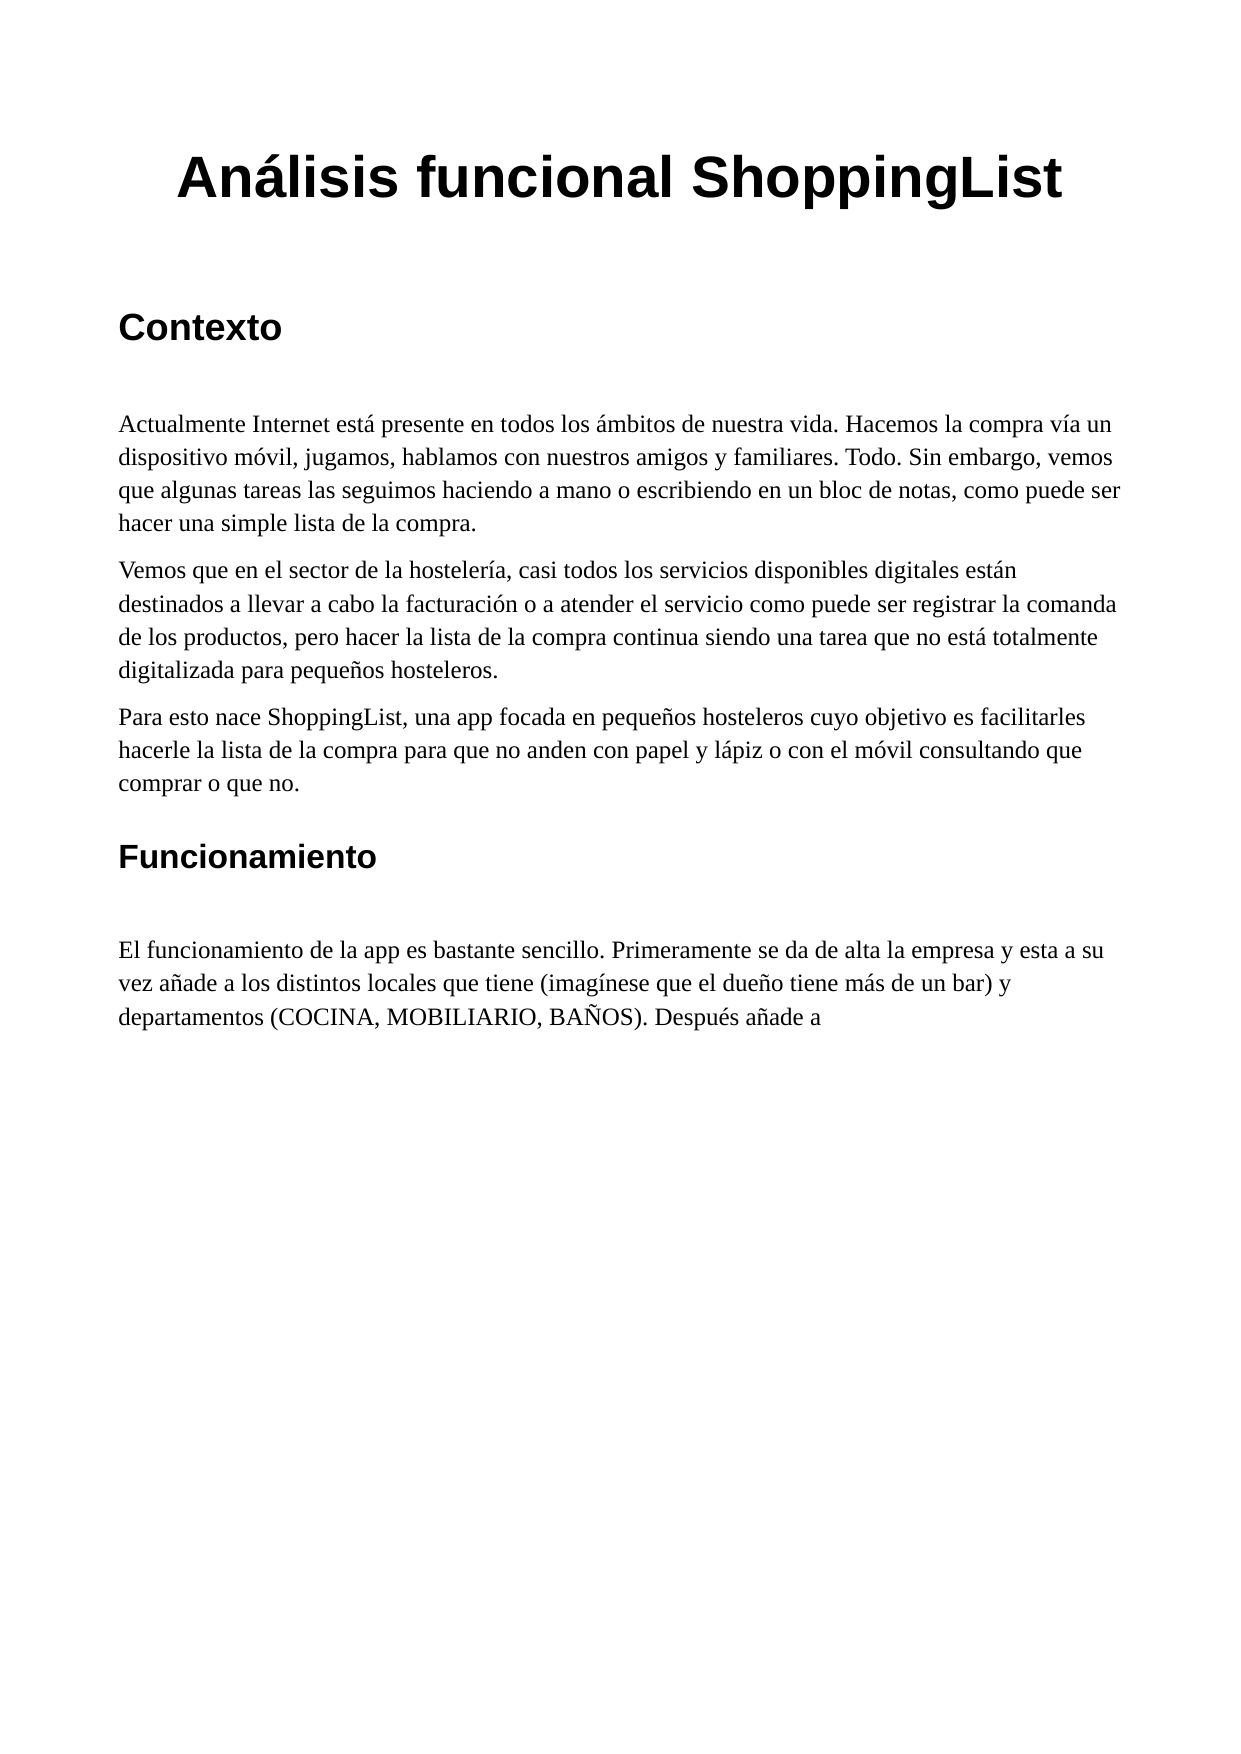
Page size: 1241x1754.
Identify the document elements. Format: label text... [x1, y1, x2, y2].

title Análisis funcional ShoppingList [118, 143, 1122, 210]
text Actualmente Internet está presente en todos los ámbitos de nuestra vida. Hacemos la compra vía un dispositivo móvil, jugamos, hablamos con nuestros amigos y familiares. Todo. Sin embargo, vemos que algunas tareas las seguimos haciendo a mano o escribiendo en un bloc de notas, como puede ser hacer una simple lista de la compra. [118, 409, 1122, 537]
subtitle Contexto [118, 305, 1122, 349]
subtitle Funcionamiento [118, 837, 1122, 875]
text El funcionamiento de la app es bastante sencillo. Primeramente se da de alta la empresa y esta a su vez añade a los distintos locales que tiene (imagínese que el dueño tiene más de un bar) y departamentos (COCINA, MOBILIARIO, BAÑOS). Después añade a [118, 936, 1122, 1030]
text Para esto nace ShoppingList, una app focada en pequeños hosteleros cuyo objetivo es facilitarles hacerle la lista de la compra para que no anden con papel y lápiz o con el móvil consultando que comprar o que no. [118, 702, 1122, 797]
text Vemos que en el sector de la hostelería, casi todos los servicios disponibles digitales están destinados a llevar a cabo la facturación o a atender el servicio como puede ser registrar la comanda de los productos, pero hacer la lista de la compra continua siendo una tarea que no está totalmente digitalizada para pequeños hosteleros. [118, 556, 1122, 683]
